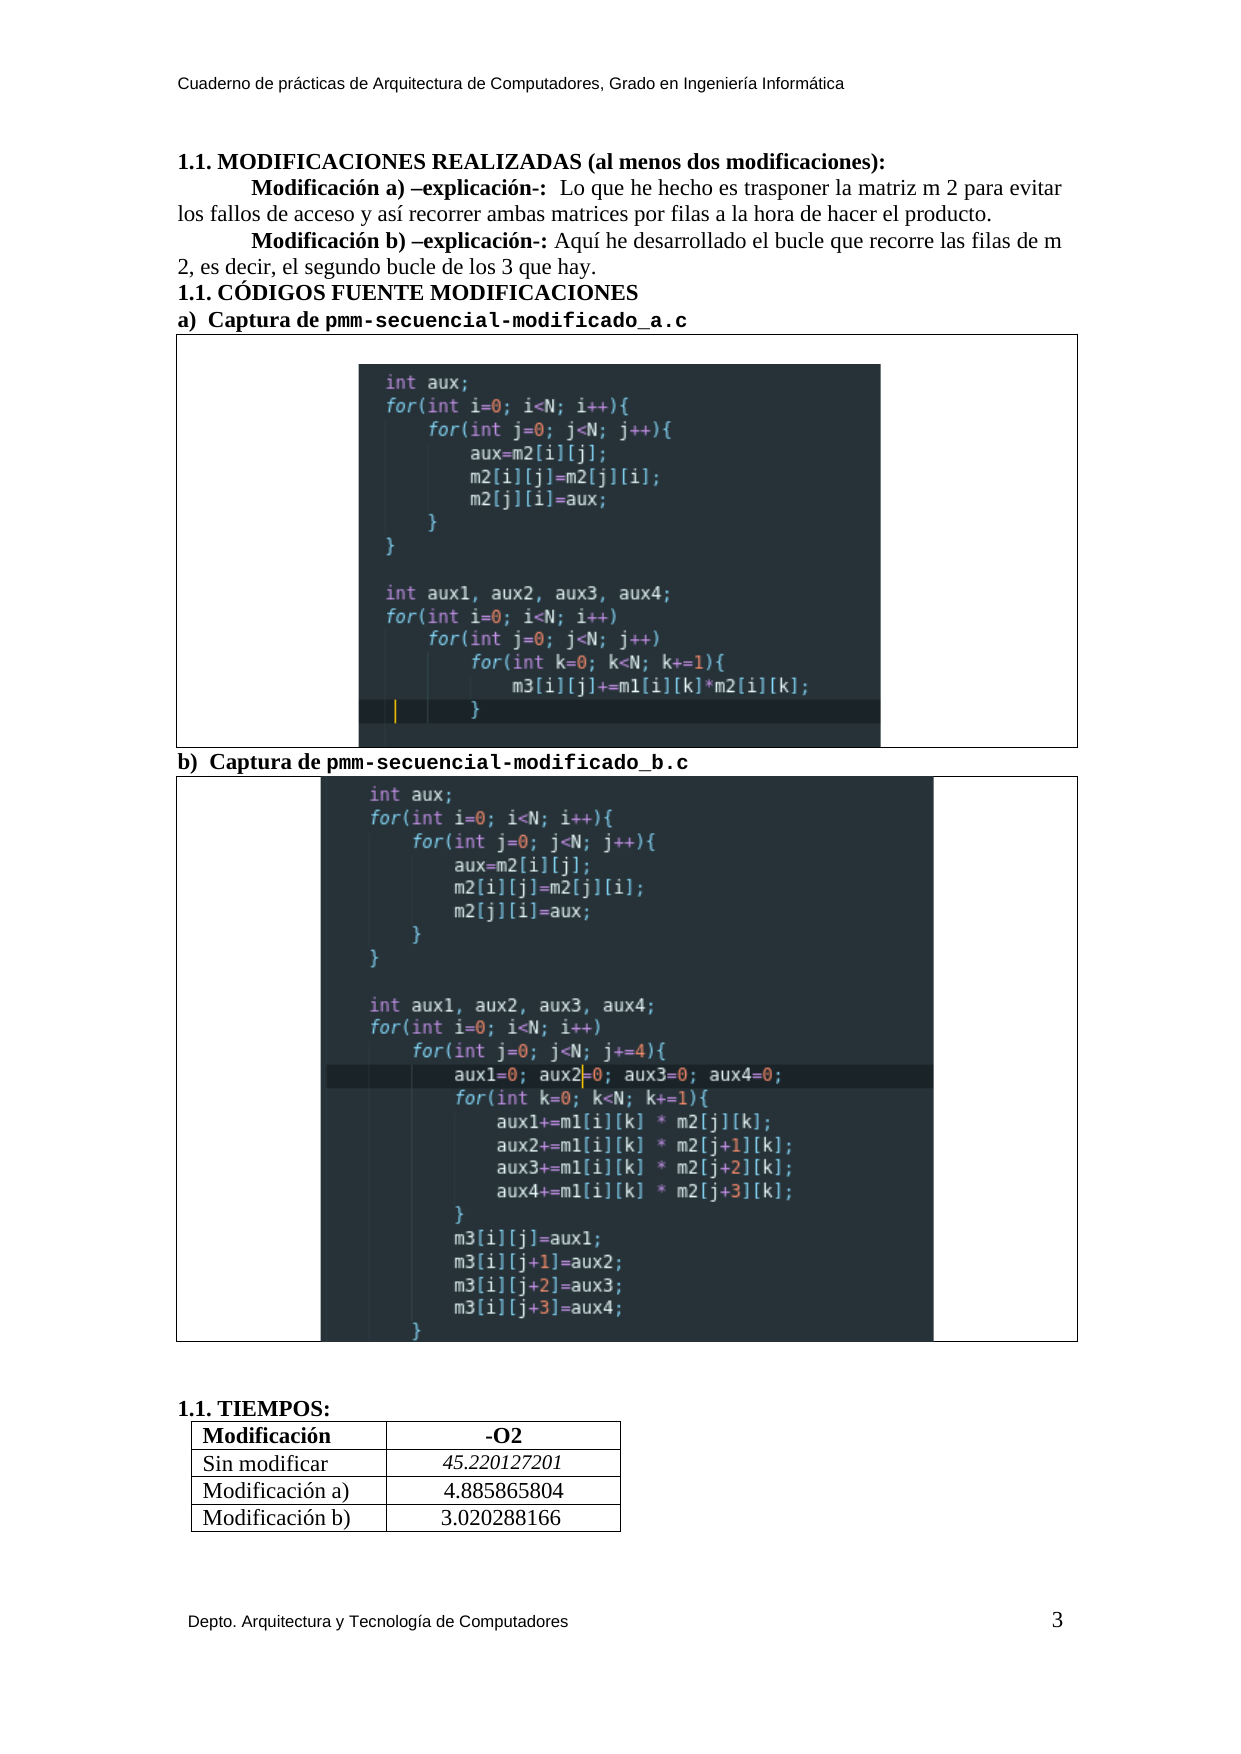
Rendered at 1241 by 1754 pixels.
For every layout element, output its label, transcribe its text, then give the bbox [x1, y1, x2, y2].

text 1.1. MODIFICACIONES REALIZADAS (al menos dos modificaciones): [177, 148, 1063, 174]
picture [358, 364, 881, 747]
table_header Modificación [192, 1422, 386, 1449]
table_header [881, 365, 1077, 747]
table_cell 45.220127201 [387, 1450, 620, 1476]
table_header [177, 777, 320, 1341]
text 1.1. TIEMPOS: [177, 1395, 1063, 1421]
table_cell 3.020288166 [387, 1505, 620, 1531]
table_header [177, 335, 1077, 364]
table_cell Sin modificar [192, 1450, 386, 1476]
picture [320, 776, 934, 1342]
table_header [934, 777, 1077, 1341]
table_cell Modificación a) [192, 1477, 386, 1503]
text Modificación b) –explicación-: Aquí he desarrollado el bucle que recorre las filas de m 2, es decir, el segundo bucle de los 3 que hay. [177, 227, 1063, 279]
text a) Captura de pmm-secuencial-modificado_a.c [177, 306, 1063, 333]
text Modificación a) –explicación-: Lo que he hecho es trasponer la matriz m 2 para evitar los fallos de acceso y así recorrer ambas matrices por filas a la hora de hacer el producto. [177, 174, 1063, 227]
text 1.1. CÓDIGOS FUENTE MODIFICACIONES [177, 279, 1063, 306]
text b) Captura de pmm-secuencial-modificado_b.c [177, 748, 1063, 776]
table_header [177, 365, 358, 747]
table_cell 4.885865804 [387, 1477, 620, 1503]
table_header -O2 [387, 1422, 620, 1449]
table_cell Modificación b) [192, 1505, 386, 1531]
